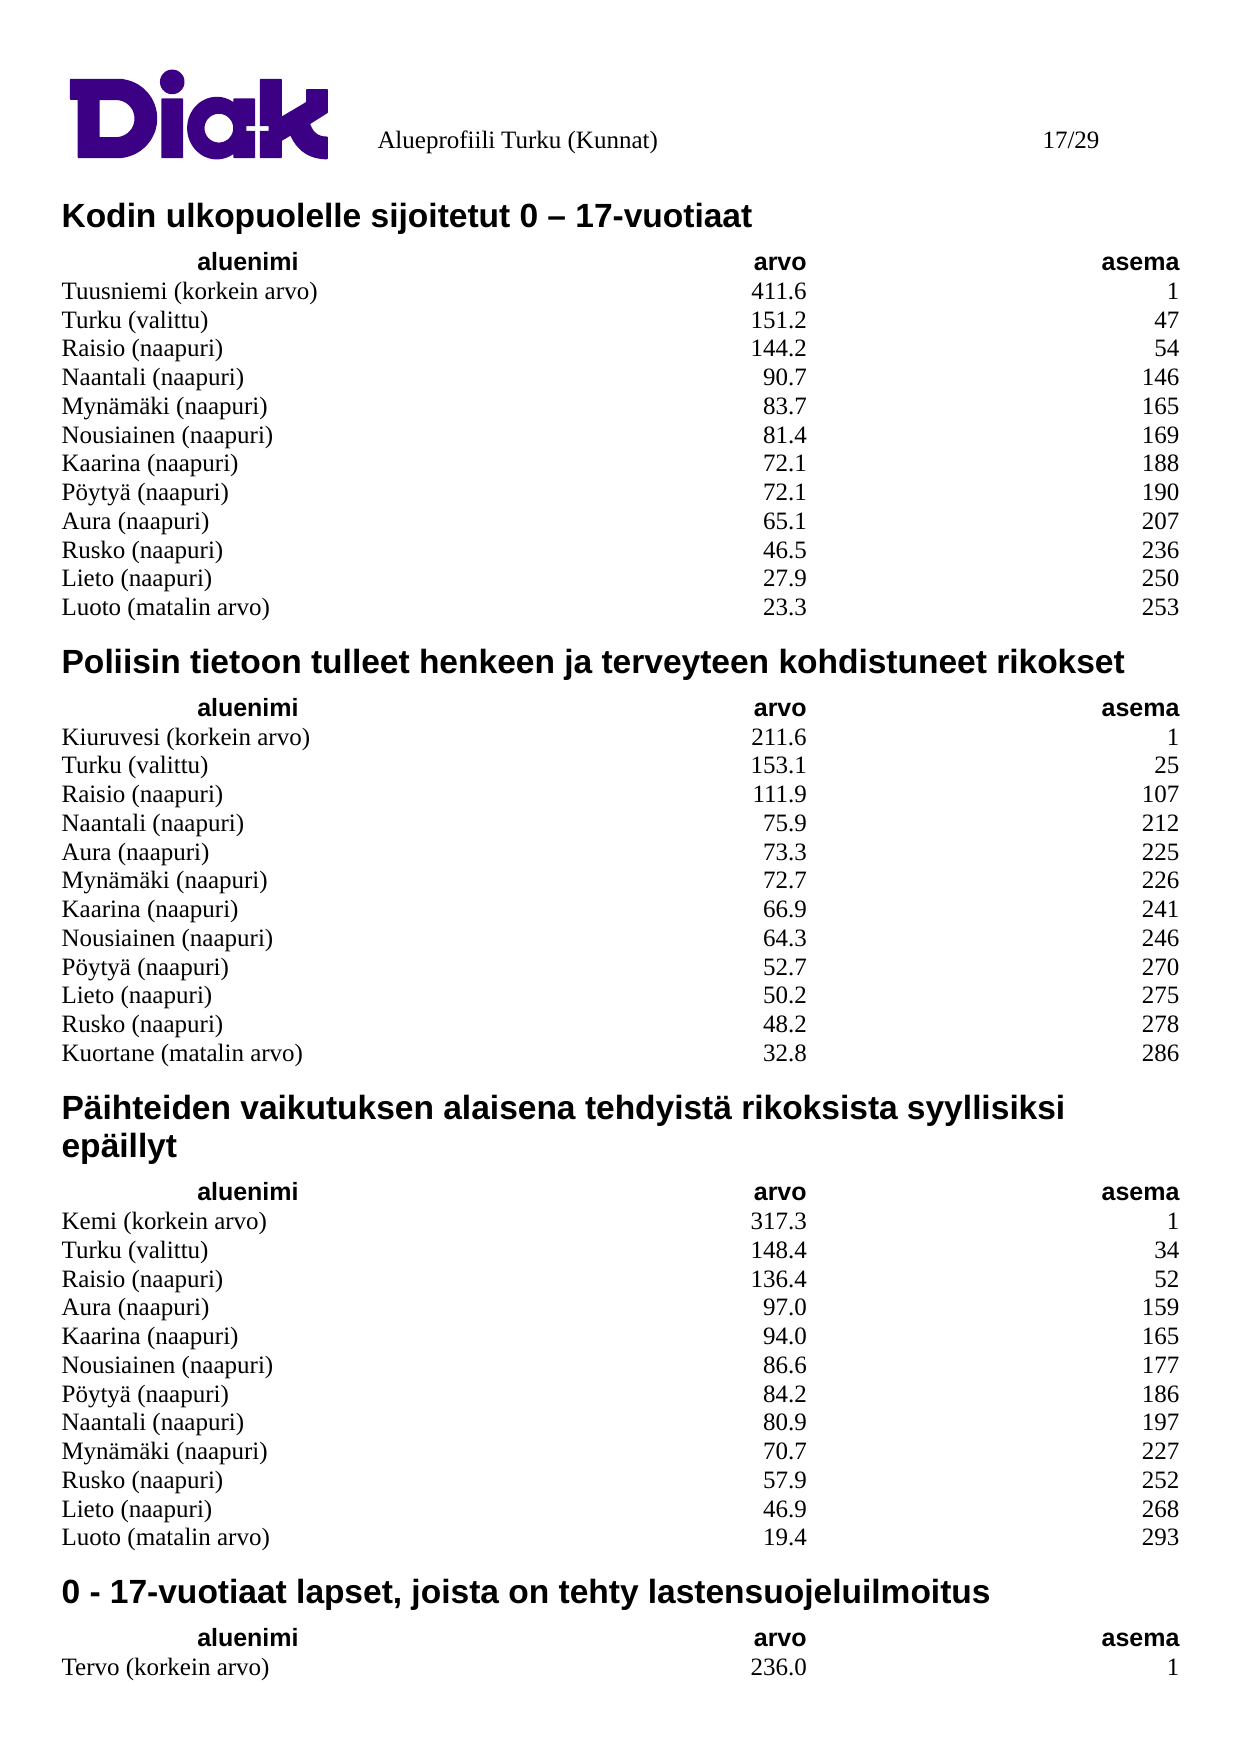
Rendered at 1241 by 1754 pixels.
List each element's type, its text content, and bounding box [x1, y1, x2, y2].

table_cell 25 [806, 751, 1179, 779]
table_cell Mynämäki (naapuri) [61, 866, 434, 894]
table_cell 27.9 [434, 564, 806, 592]
subtitle Kodin ulkopuolelle sijoitetut 0 – 17-vuotiaat [61, 196, 1179, 235]
table_cell 1 [806, 1206, 1179, 1235]
table_cell 47 [806, 305, 1179, 333]
table_cell Pöytyä (naapuri) [61, 1379, 434, 1407]
table_cell 270 [806, 952, 1179, 981]
table_cell 177 [806, 1350, 1179, 1379]
subtitle Päihteiden vaikutuksen alaisena tehdyistä rikoksista syyllisiksi epäillyt [61, 1088, 1179, 1165]
table_cell Lieto (naapuri) [61, 981, 434, 1009]
table_cell Luoto (matalin arvo) [61, 1523, 434, 1551]
table_header asema [806, 693, 1179, 722]
table_cell 46.9 [434, 1494, 806, 1522]
table_cell 64.3 [434, 923, 806, 952]
table_cell 169 [806, 420, 1179, 448]
table_cell 236.0 [434, 1652, 806, 1681]
table_cell Aura (naapuri) [61, 506, 434, 535]
table_cell 268 [806, 1494, 1179, 1522]
table_cell Kaarina (naapuri) [61, 449, 434, 477]
table_cell 246 [806, 923, 1179, 952]
table_cell 72.7 [434, 866, 806, 894]
table_header arvo [434, 1178, 806, 1206]
table_cell 252 [806, 1465, 1179, 1494]
table_cell 186 [806, 1379, 1179, 1407]
table_cell 1 [806, 1652, 1179, 1681]
table_cell 50.2 [434, 981, 806, 1009]
table_cell 278 [806, 1009, 1179, 1038]
subtitle 0 - 17-vuotiaat lapset, joista on tehty lastensuojeluilmoitus [61, 1572, 1179, 1611]
table_cell 48.2 [434, 1009, 806, 1038]
table_cell Tuusniemi (korkein arvo) [61, 276, 434, 305]
table_cell 84.2 [434, 1379, 806, 1407]
table_cell Turku (valittu) [61, 1235, 434, 1264]
table_cell 153.1 [434, 751, 806, 779]
table_cell 225 [806, 837, 1179, 866]
table_header arvo [434, 693, 806, 722]
table_cell 190 [806, 477, 1179, 506]
table_cell 83.7 [434, 391, 806, 420]
table_cell Kemi (korkein arvo) [61, 1206, 434, 1235]
table_cell 165 [806, 391, 1179, 420]
table_header asema [806, 247, 1179, 276]
table_cell Lieto (naapuri) [61, 1494, 434, 1522]
table_cell 253 [806, 592, 1179, 621]
table_cell Aura (naapuri) [61, 1293, 434, 1321]
table_cell 207 [806, 506, 1179, 535]
table_cell Aura (naapuri) [61, 837, 434, 866]
table_cell Raisio (naapuri) [61, 1264, 434, 1292]
table_cell Nousiainen (naapuri) [61, 420, 434, 448]
table_cell 197 [806, 1408, 1179, 1436]
table_cell Raisio (naapuri) [61, 779, 434, 808]
table_cell 236 [806, 535, 1179, 563]
table_cell 317.3 [434, 1206, 806, 1235]
table_cell Pöytyä (naapuri) [61, 952, 434, 981]
table_cell 241 [806, 894, 1179, 923]
table_cell 52.7 [434, 952, 806, 981]
table_cell Mynämäki (naapuri) [61, 391, 434, 420]
table_cell Lieto (naapuri) [61, 564, 434, 592]
table_cell 66.9 [434, 894, 806, 923]
table_cell 148.4 [434, 1235, 806, 1264]
table_cell 188 [806, 449, 1179, 477]
table_cell 70.7 [434, 1436, 806, 1465]
table_cell 72.1 [434, 449, 806, 477]
table_cell Rusko (naapuri) [61, 1009, 434, 1038]
table_cell 211.6 [434, 722, 806, 751]
table_cell Tervo (korkein arvo) [61, 1652, 434, 1681]
table_header asema [806, 1623, 1179, 1652]
table_cell 159 [806, 1293, 1179, 1321]
table_cell 146 [806, 362, 1179, 391]
table_cell 52 [806, 1264, 1179, 1292]
table_cell Rusko (naapuri) [61, 1465, 434, 1494]
table_cell 293 [806, 1523, 1179, 1551]
table_cell 227 [806, 1436, 1179, 1465]
table_cell Turku (valittu) [61, 305, 434, 333]
table_cell 165 [806, 1321, 1179, 1350]
table_header asema [806, 1178, 1179, 1206]
table_cell Rusko (naapuri) [61, 535, 434, 563]
table_cell Kiuruvesi (korkein arvo) [61, 722, 434, 751]
table_cell 32.8 [434, 1038, 806, 1067]
table_header arvo [434, 247, 806, 276]
table_cell 411.6 [434, 276, 806, 305]
table_cell 250 [806, 564, 1179, 592]
table_cell 212 [806, 808, 1179, 837]
table_cell 1 [806, 276, 1179, 305]
table_cell Naantali (naapuri) [61, 1408, 434, 1436]
table_cell 94.0 [434, 1321, 806, 1350]
table_cell 151.2 [434, 305, 806, 333]
table_cell 73.3 [434, 837, 806, 866]
table_cell Kaarina (naapuri) [61, 894, 434, 923]
table_cell 81.4 [434, 420, 806, 448]
table_cell 226 [806, 866, 1179, 894]
table_cell 54 [806, 334, 1179, 362]
table_cell Kuortane (matalin arvo) [61, 1038, 434, 1067]
table_cell 75.9 [434, 808, 806, 837]
table_cell Naantali (naapuri) [61, 808, 434, 837]
table_cell Nousiainen (naapuri) [61, 1350, 434, 1379]
table_cell Turku (valittu) [61, 751, 434, 779]
table_cell 97.0 [434, 1293, 806, 1321]
table_cell 72.1 [434, 477, 806, 506]
table_cell Mynämäki (naapuri) [61, 1436, 434, 1465]
table_header aluenimi [61, 1623, 434, 1652]
table_cell 286 [806, 1038, 1179, 1067]
table_header aluenimi [61, 1178, 434, 1206]
table_cell 144.2 [434, 334, 806, 362]
table_cell 86.6 [434, 1350, 806, 1379]
table_cell 1 [806, 722, 1179, 751]
table_cell 111.9 [434, 779, 806, 808]
table_cell 136.4 [434, 1264, 806, 1292]
table_cell 34 [806, 1235, 1179, 1264]
table_cell 107 [806, 779, 1179, 808]
table_cell 46.5 [434, 535, 806, 563]
table_cell 90.7 [434, 362, 806, 391]
table_cell Pöytyä (naapuri) [61, 477, 434, 506]
table_cell 65.1 [434, 506, 806, 535]
table_header arvo [434, 1623, 806, 1652]
table_cell 57.9 [434, 1465, 806, 1494]
table_cell Kaarina (naapuri) [61, 1321, 434, 1350]
table_cell 19.4 [434, 1523, 806, 1551]
subtitle Poliisin tietoon tulleet henkeen ja terveyteen kohdistuneet rikokset [61, 642, 1179, 681]
table_cell Raisio (naapuri) [61, 334, 434, 362]
table_cell Nousiainen (naapuri) [61, 923, 434, 952]
table_cell 23.3 [434, 592, 806, 621]
table_cell Luoto (matalin arvo) [61, 592, 434, 621]
table_header aluenimi [61, 247, 434, 276]
table_cell 80.9 [434, 1408, 806, 1436]
table_cell Naantali (naapuri) [61, 362, 434, 391]
table_header aluenimi [61, 693, 434, 722]
table_cell 275 [806, 981, 1179, 1009]
